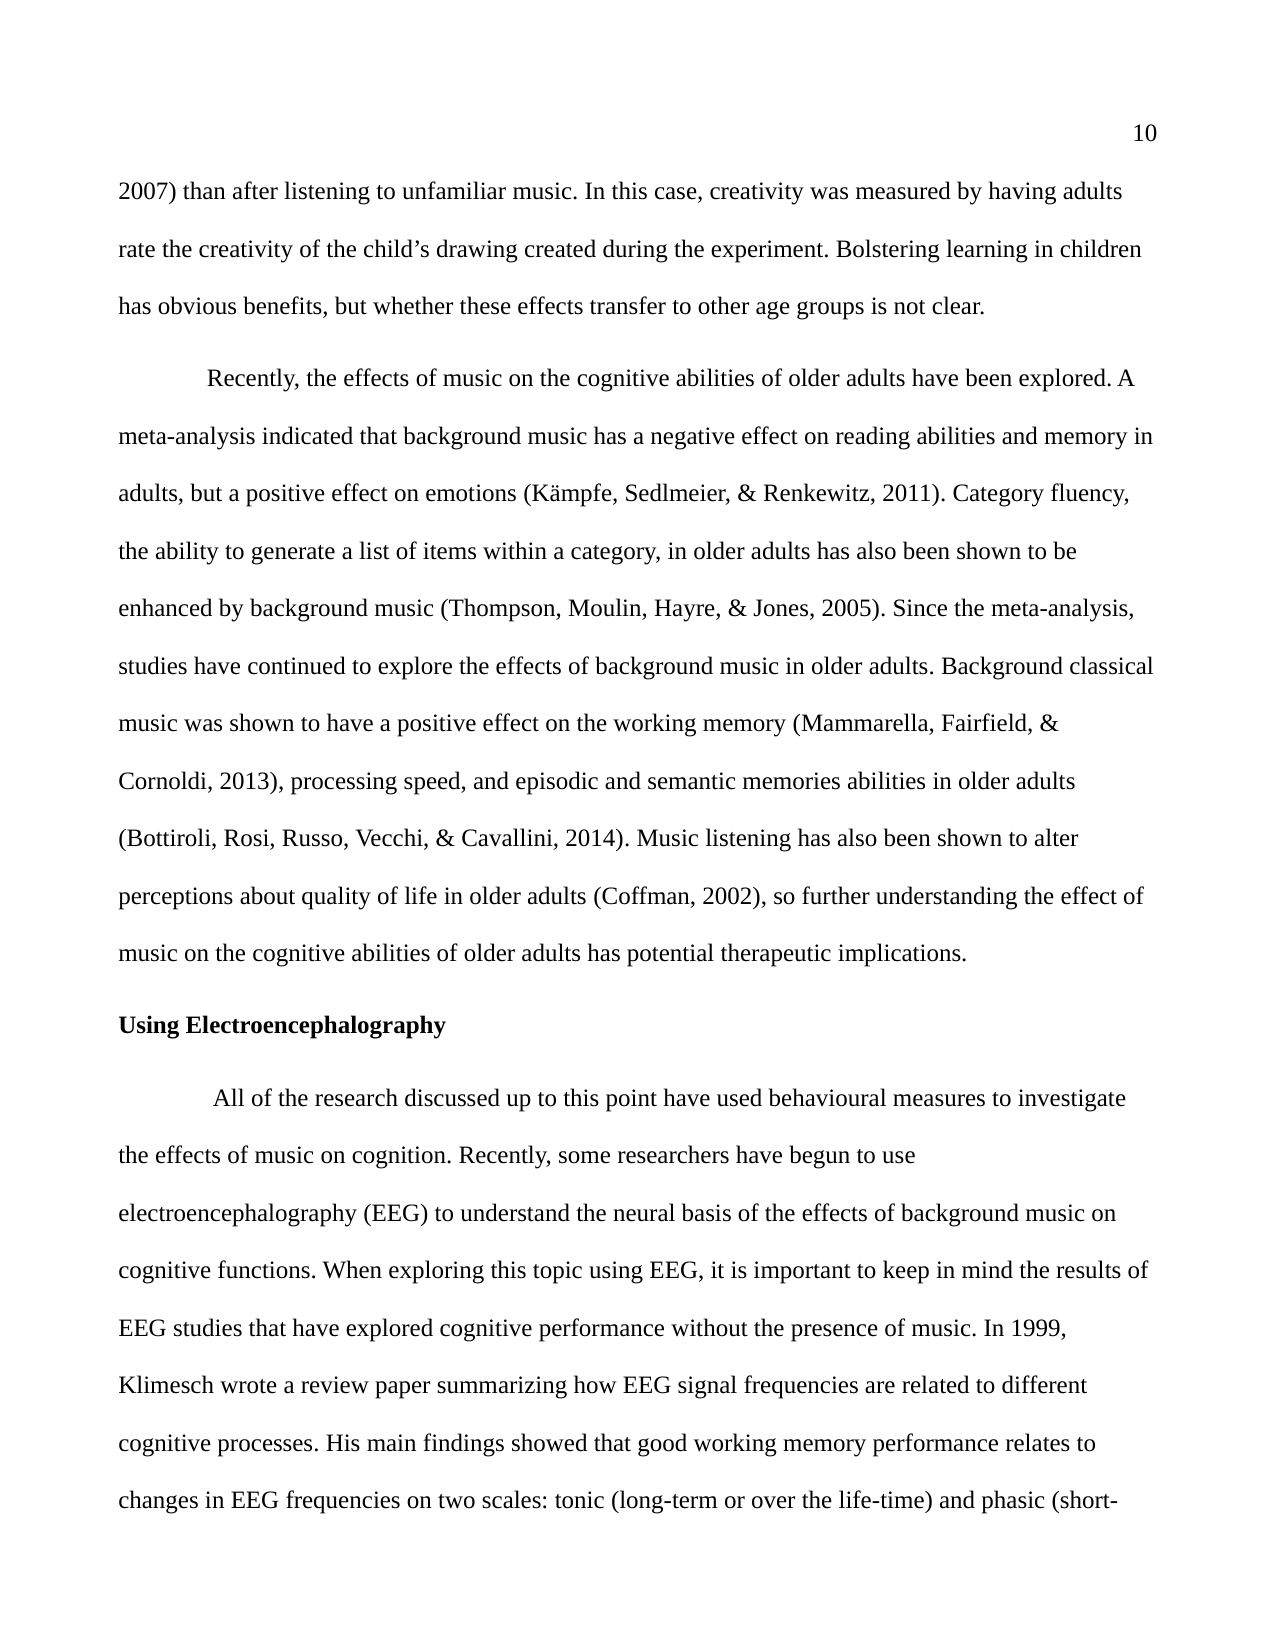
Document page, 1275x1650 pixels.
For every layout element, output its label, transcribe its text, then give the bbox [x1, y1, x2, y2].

text 2007)⁠ than after listening to unfamiliar music. In this case, creativity was measured by having adults rate the creativity of the child’s drawing created during the experiment. Bolstering learning in children has obvious benefits, but whether these effects transfer to other age groups is not clear. [118, 176, 1157, 320]
text Using Electroencephalography [118, 1011, 1157, 1039]
text Recently, the effects of music on the cognitive abilities of older adults have been explored. A meta-analysis indicated that background music has a negative effect on reading abilities and memory in adults, but a positive effect on emotions (Kämpfe, Sedlmeier, & Renkewitz, 2011)⁠. Category fluency, the ability to generate a list of items within a category, in older adults has also been shown to be enhanced by background music (Thompson, Moulin, Hayre, & Jones, 2005)⁠. Since the meta-analysis, studies have continued to explore the effects of background music in older adults. Background classical music was shown to have a positive effect on the working memory (Mammarella, Fairfield, & Cornoldi, 2013)⁠, processing speed, and episodic and semantic memories abilities in older adults (Bottiroli, Rosi, Russo, Vecchi, & Cavallini, 2014)⁠. Music listening has also been shown to alter perceptions about quality of life in older adults (Coffman, 2002)⁠, so further understanding the effect of music on the cognitive abilities of older adults has potential therapeutic implications. [118, 363, 1157, 967]
text All of the research discussed up to this point have used behavioural measures to investigate the effects of music on cognition. Recently, some researchers have begun to use electroencephalography (EEG) to understand the neural basis of the effects of background music on cognitive functions. When exploring this topic using EEG, it is important to keep in mind the results of EEG studies that have explored cognitive performance without the presence of music. In 1999, Klimesch⁠ wrote a review paper summarizing how EEG signal frequencies are related to different cognitive processes. His main findings showed that good working memory performance relates to changes in EEG frequencies on two scales: tonic (long-term or over the life-time) and phasic (short- [118, 1083, 1157, 1514]
